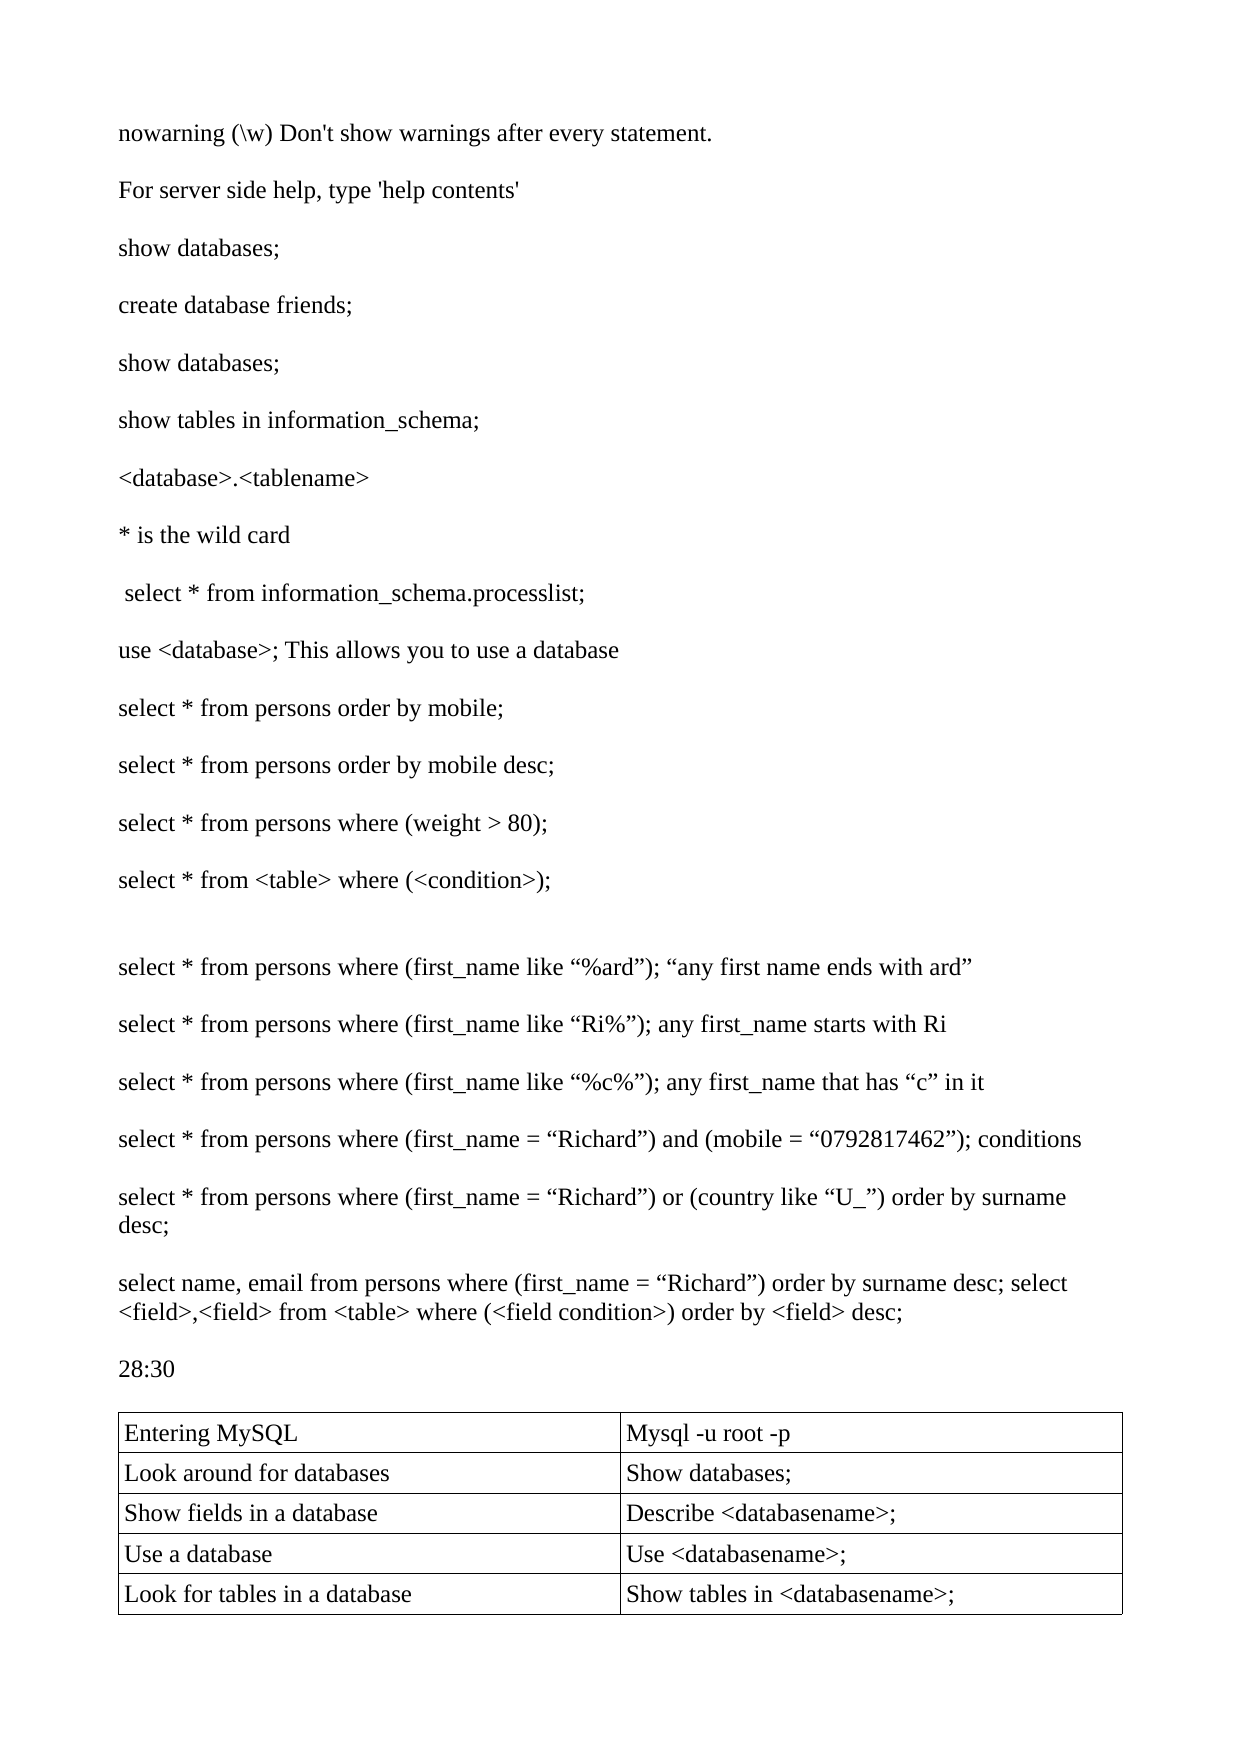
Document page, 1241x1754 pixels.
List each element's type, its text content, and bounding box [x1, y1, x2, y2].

text show tables in information_schema; [118, 406, 1122, 434]
table_cell Show databases; [621, 1453, 1122, 1492]
text select * from persons where (weight > 80); [118, 808, 1122, 837]
text select * from persons order by mobile desc; [118, 751, 1122, 779]
text nowarning (\w) Don't show warnings after every statement. [118, 118, 1122, 147]
text use <database>; This allows you to use a database [118, 636, 1122, 664]
text select * from persons where (first_name like “%c%”); any first_name that has “c” in it [118, 1067, 1122, 1096]
text select * from <table> where (<condition>); [118, 866, 1122, 894]
text <database>.<tablename> [118, 463, 1122, 492]
text select * from information_schema.processlist; [118, 578, 1122, 607]
table_header Entering MySQL [119, 1413, 620, 1452]
table_cell Show tables in <databasename>; [621, 1574, 1122, 1613]
text For server side help, type 'help contents' [118, 176, 1122, 204]
table_cell Use <databasename>; [621, 1534, 1122, 1573]
table_cell Describe <databasename>; [621, 1494, 1122, 1533]
table_cell Look around for databases [119, 1453, 620, 1492]
text select * from persons where (first_name like “%ard”); “any first name ends with ard” [118, 952, 1122, 981]
text select name, email from persons where (first_name = “Richard”) order by surname desc; select <field>,<field> from <table> where (<field condition>) order by <field> desc; [118, 1268, 1122, 1326]
table_cell Show fields in a database [119, 1494, 620, 1533]
text show databases; [118, 233, 1122, 262]
table_cell Use a database [119, 1534, 620, 1573]
table_header Mysql -u root -p [621, 1413, 1122, 1452]
text select * from persons where (first_name = “Richard”) or (country like “U_”) order by surname desc; [118, 1182, 1122, 1239]
text show databases; [118, 348, 1122, 377]
text create database friends; [118, 291, 1122, 319]
text select * from persons where (first_name = “Richard”) and (mobile = “0792817462”); conditions [118, 1124, 1122, 1153]
text 28:30 [118, 1354, 1122, 1383]
text select * from persons order by mobile; [118, 693, 1122, 722]
text select * from persons where (first_name like “Ri%”); any first_name starts with Ri [118, 1009, 1122, 1038]
table_cell Look for tables in a database [119, 1574, 620, 1613]
text * is the wild card [118, 521, 1122, 549]
